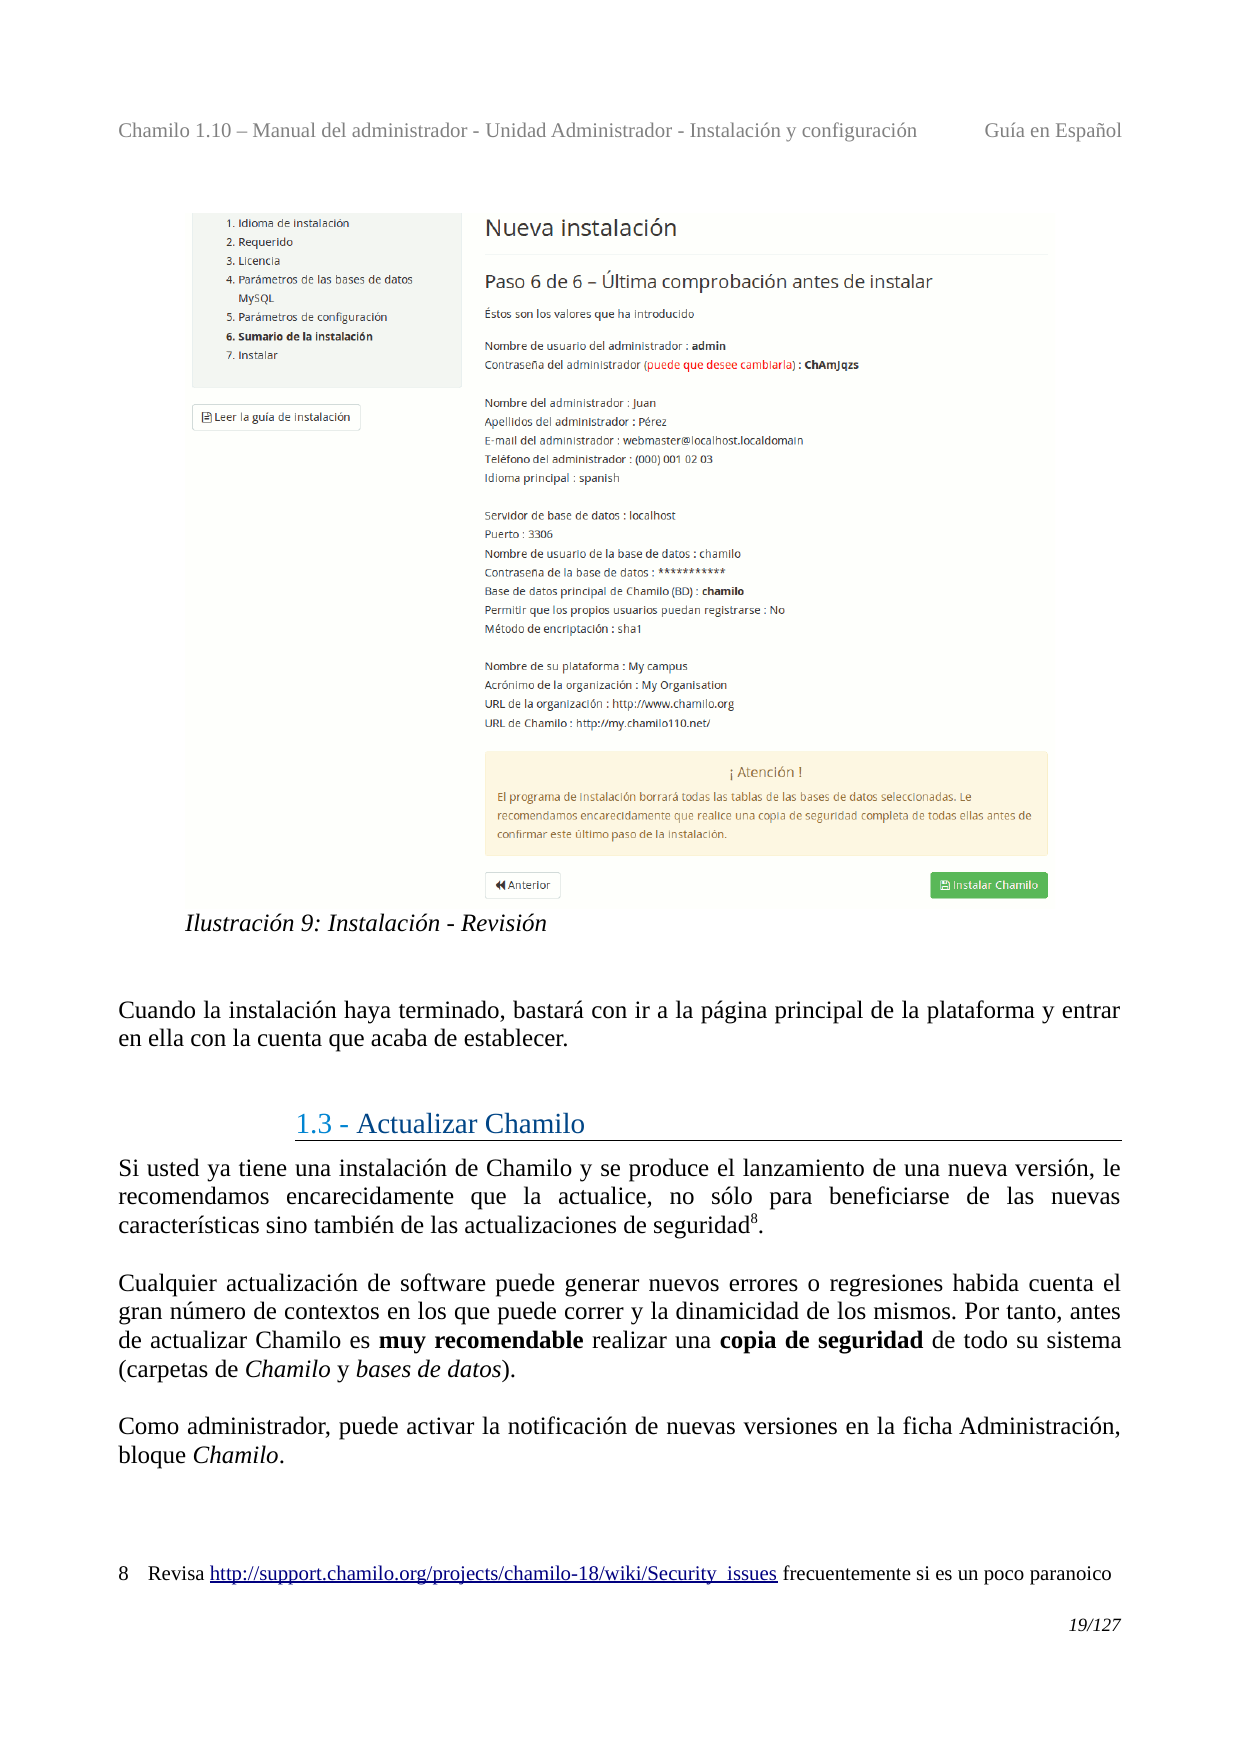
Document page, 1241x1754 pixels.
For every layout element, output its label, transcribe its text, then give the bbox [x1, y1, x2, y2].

picture [184, 213, 1056, 909]
text Ilustración 9: Instalación - Revisión [185, 909, 1055, 937]
text Cuando la instalación haya terminado, bastará con ir a la página principal de la plataforma y entrar en ella con la cuenta que acaba de establecer. [118, 995, 1122, 1052]
subtitle Actualizar Chamilo [295, 1106, 1122, 1140]
text Como administrador, puede activar la notificación de nuevas versiones en la ficha Administración, bloque Chamilo. [118, 1411, 1122, 1469]
text Si usted ya tiene una instalación de Chamilo y se produce el lanzamiento de una nueva versión, le recomendamos encarecidamente que la actualice, no sólo para beneficiarse de las nuevas características sino también de las actualizaciones de seguridad. [118, 1153, 1122, 1239]
text Cualquier actualización de software puede generar nuevos errores o regresiones habida cuenta el gran número de contextos en los que puede correr y la dinamicidad de los mismos. Por tanto, antes de actualizar Chamilo es muy recomendable realizar una copia de seguridad de todo su sistema (carpetas de Chamilo y bases de datos). [118, 1268, 1122, 1383]
text Revisa http://support.chamilo.org/projects/chamilo-18/wiki/Security_issues frecuentemente si es un poco paranoico [118, 1561, 1122, 1585]
